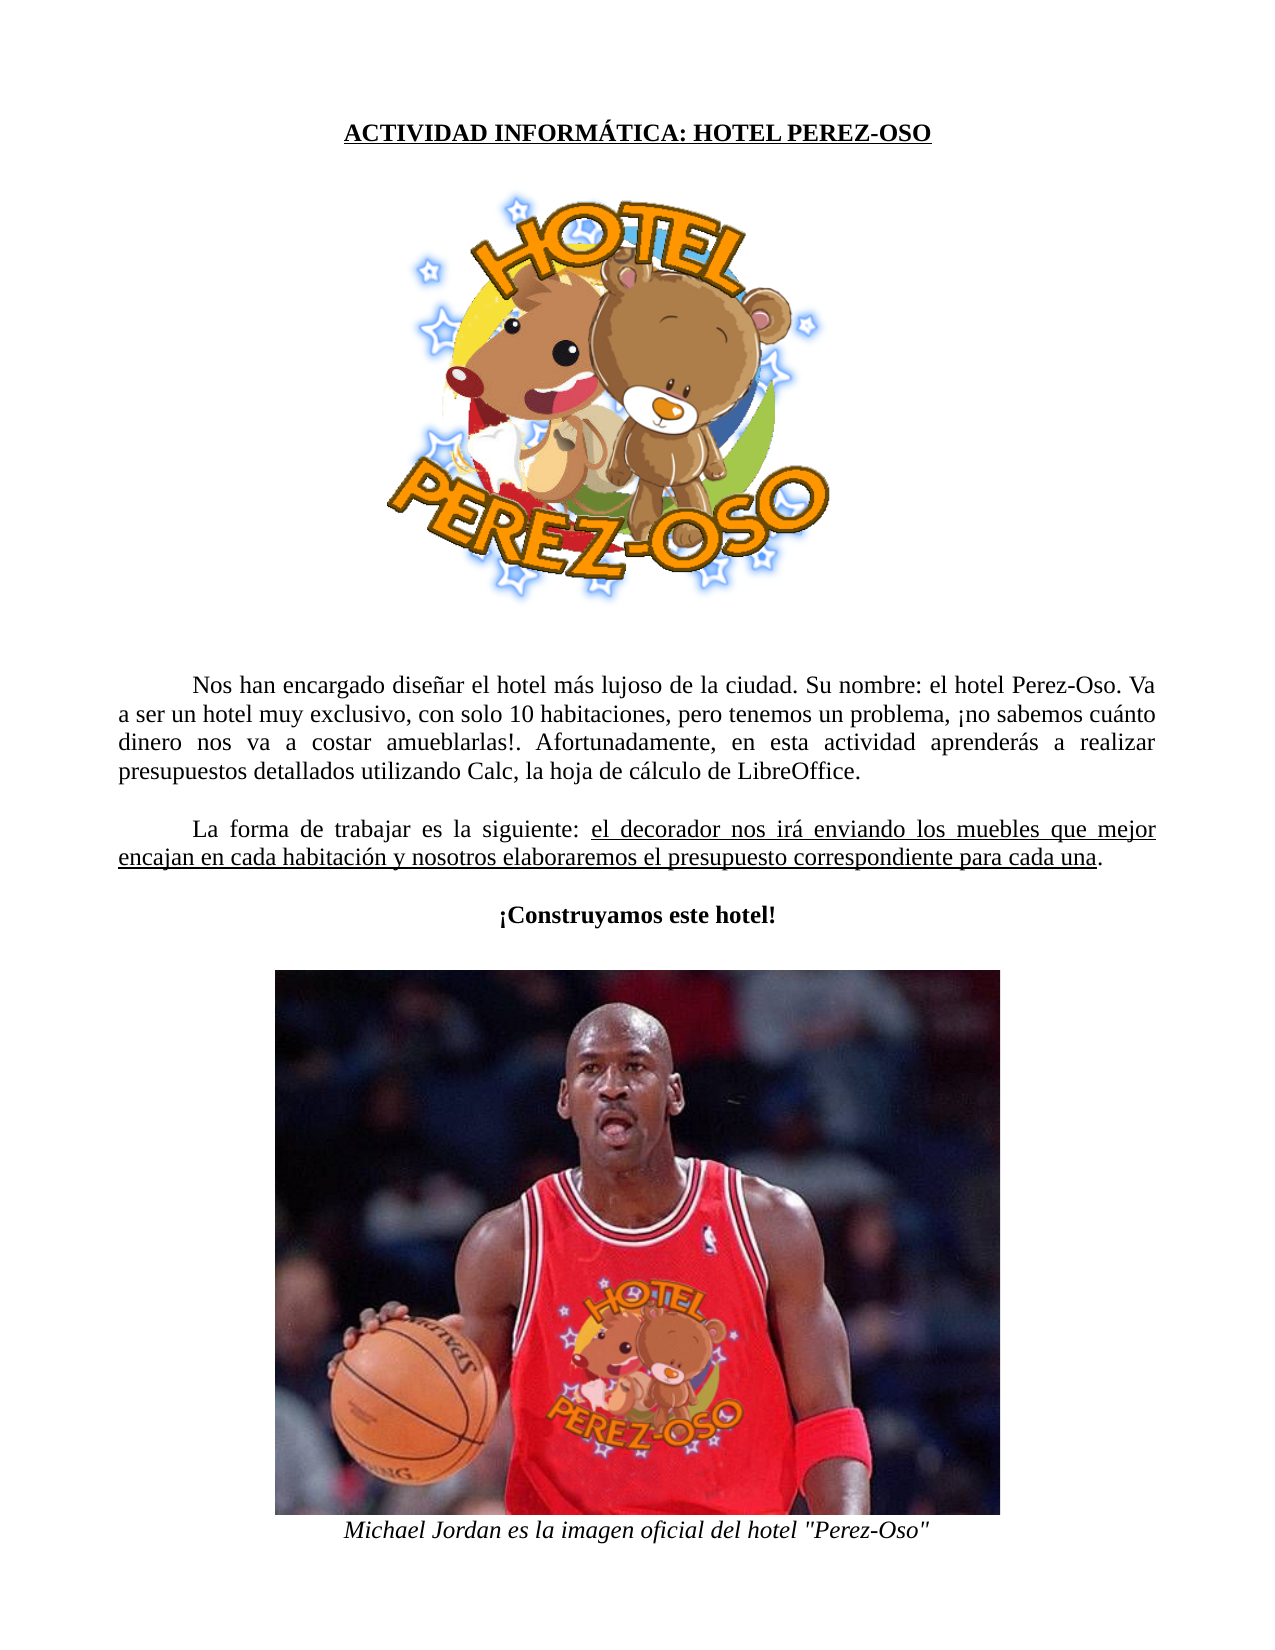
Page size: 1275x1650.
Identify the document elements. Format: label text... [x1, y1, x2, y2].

text ¡Construyamos este hotel! [118, 900, 1157, 929]
picture [238, 178, 1037, 610]
text Michael Jordan es la imagen oficial del hotel "Perez-Oso" [275, 1515, 1000, 1543]
text La forma de trabajar es la siguiente: el decorador nos irá enviando los muebles que mejor encajan en cada habitación y nosotros elaboraremos el presupuesto correspondiente para cada una. [118, 814, 1157, 871]
picture [275, 970, 1001, 1515]
text ACTIVIDAD INFORMÁTICA: HOTEL PEREZ-OSO [118, 118, 1157, 147]
text Nos han encargado diseñar el hotel más lujoso de la ciudad. Su nombre: el hotel Perez-Oso. Va a ser un hotel muy exclusivo, con solo 10 habitaciones, pero tenemos un problema, ¡no sabemos cuánto dinero nos va a costar amueblarlas!. Afortunadamente, en esta actividad aprenderás a realizar presupuestos detallados utilizando Calc, la hoja de cálculo de LibreOffice. [118, 670, 1157, 785]
